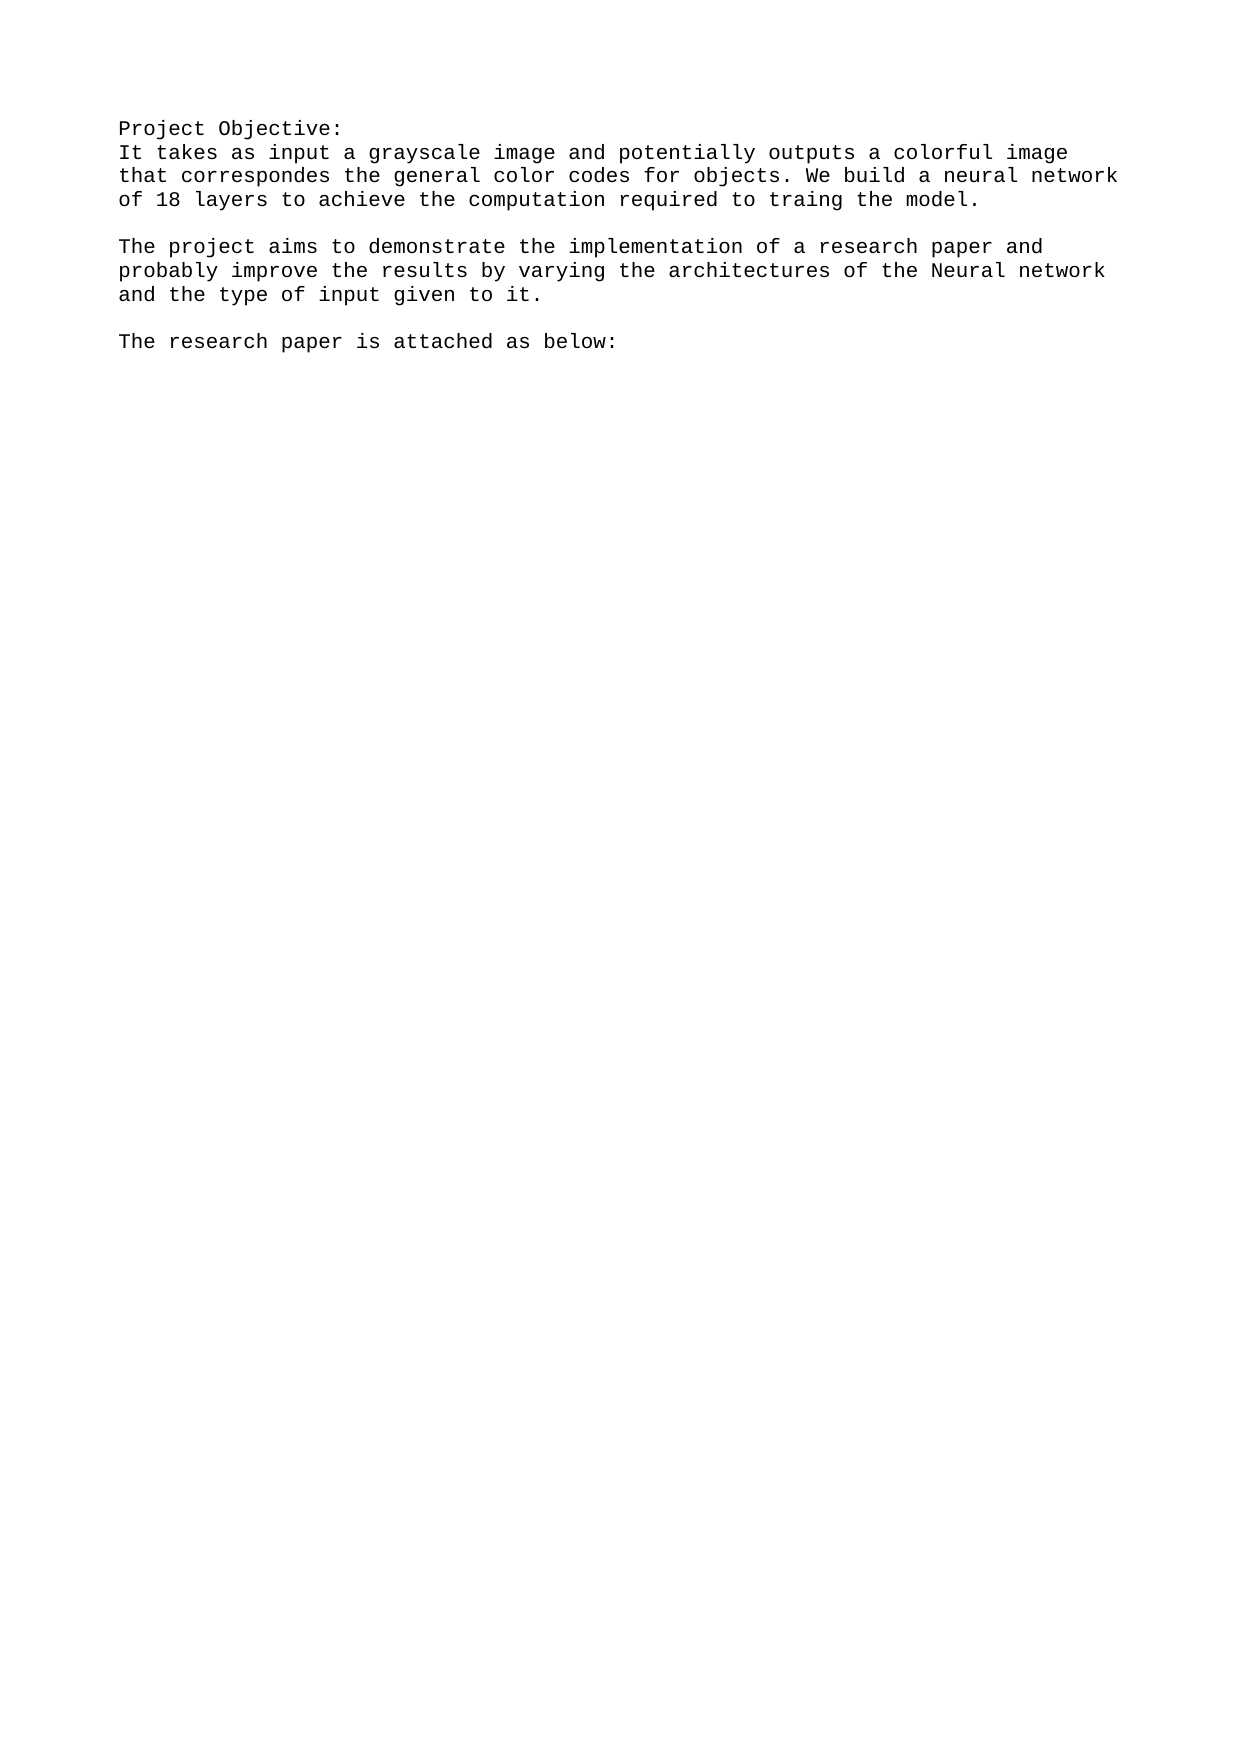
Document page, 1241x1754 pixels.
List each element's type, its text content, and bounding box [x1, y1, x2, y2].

text Project Objective: [118, 118, 1122, 142]
text The research paper is attached as below: [118, 331, 1122, 354]
text It takes as input a grayscale image and potentially outputs a colorful image that correspondes the general color codes for objects. We build a neural network of 18 layers to achieve the computation required to traing the model. [118, 142, 1122, 213]
text The project aims to demonstrate the implementation of a research paper and probably improve the results by varying the architectures of the Neural network and the type of input given to it. [118, 236, 1122, 307]
